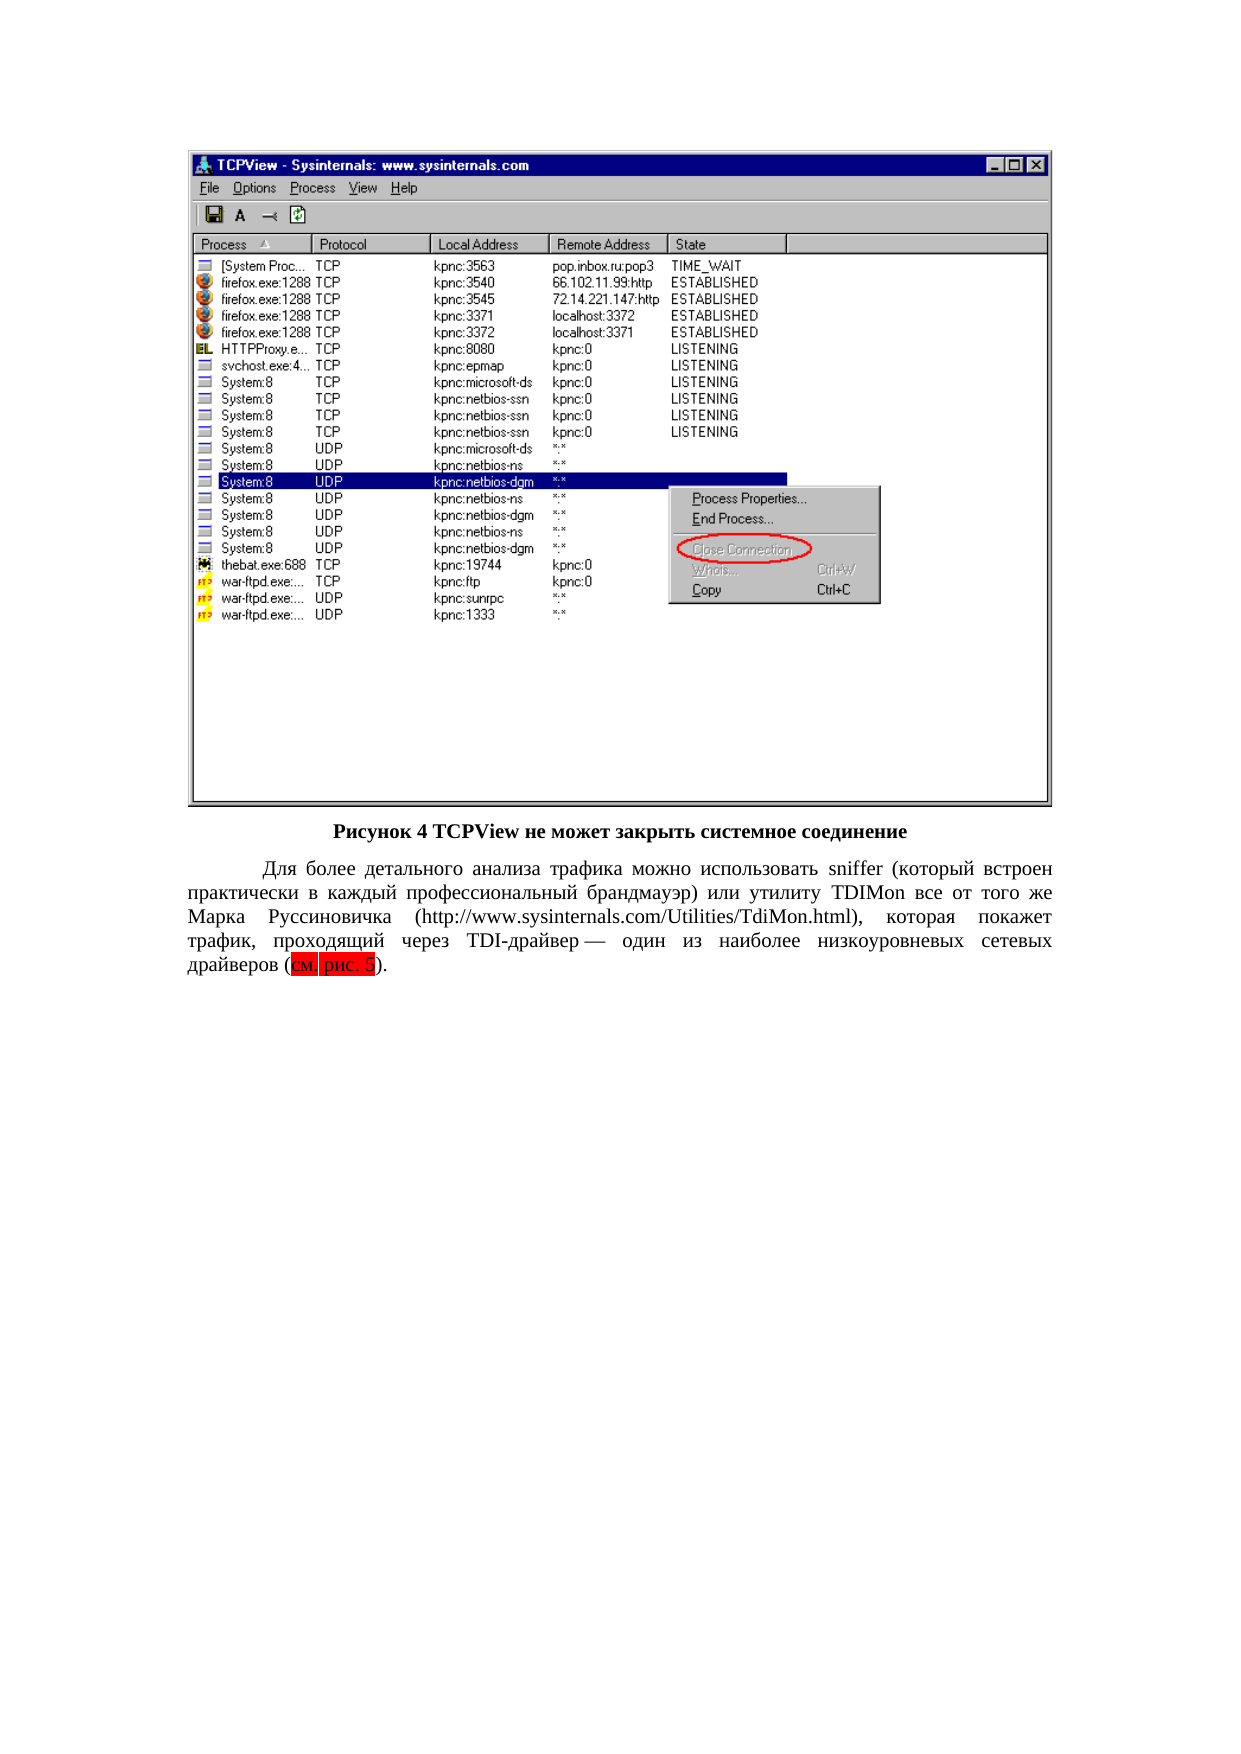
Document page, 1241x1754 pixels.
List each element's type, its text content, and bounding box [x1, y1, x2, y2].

text Для более детального анализа трафика можно использовать sniffer (который встроен практически в каждый профессиональный брандмауэр) или утилиту TDIMon все от того же Марка Руссиновичка (http://www.sysinternals.com/Utilities/TdiMon.html), которая покажет трафик, проходящий через TDI-драйвер — один из наиболее низкоуровневых сетевых драйверов (см. рис. 5). [187, 856, 1053, 976]
picture [188, 150, 1053, 807]
text Рисунок 4 TCPView не может закрыть системное соединение [187, 819, 1053, 843]
